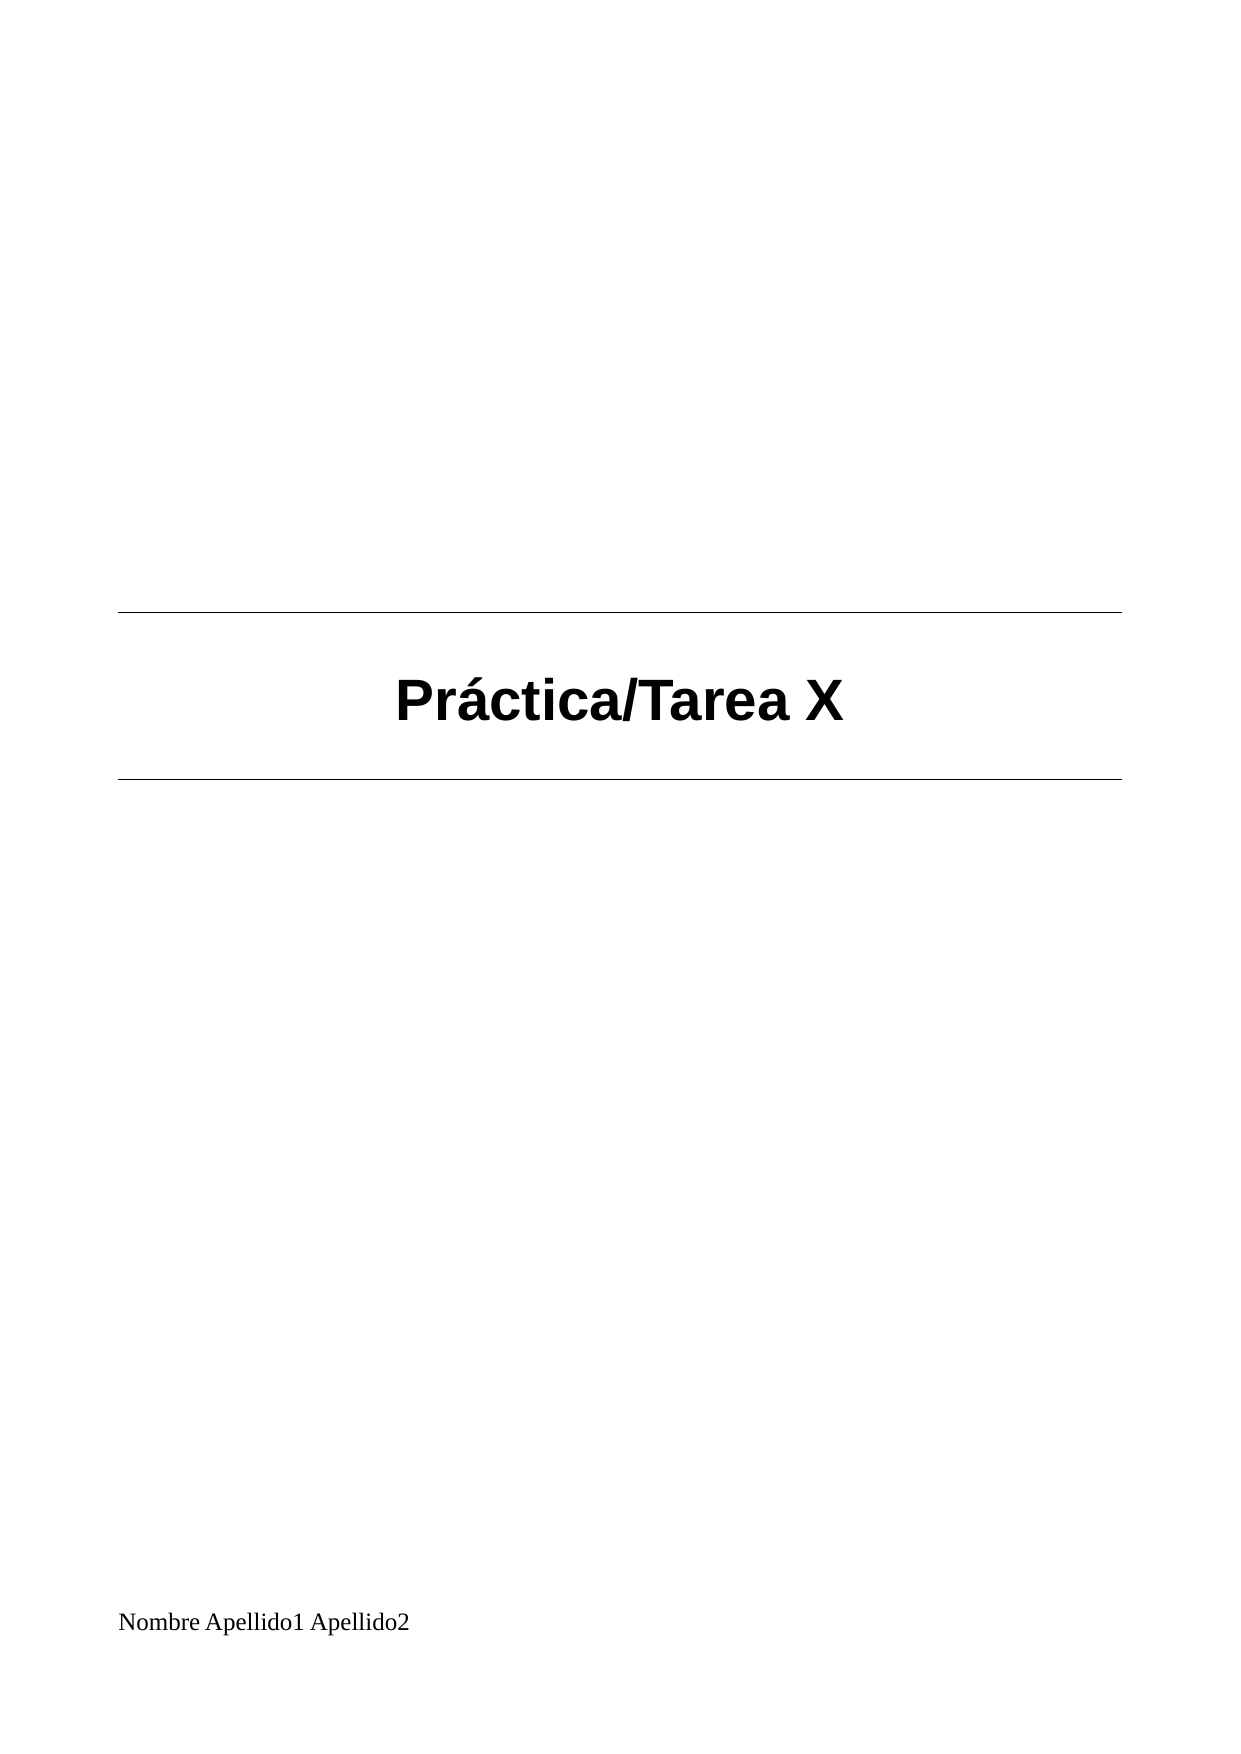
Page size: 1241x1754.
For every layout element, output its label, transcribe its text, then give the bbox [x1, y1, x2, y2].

title Práctica/Tarea X [118, 666, 1122, 733]
